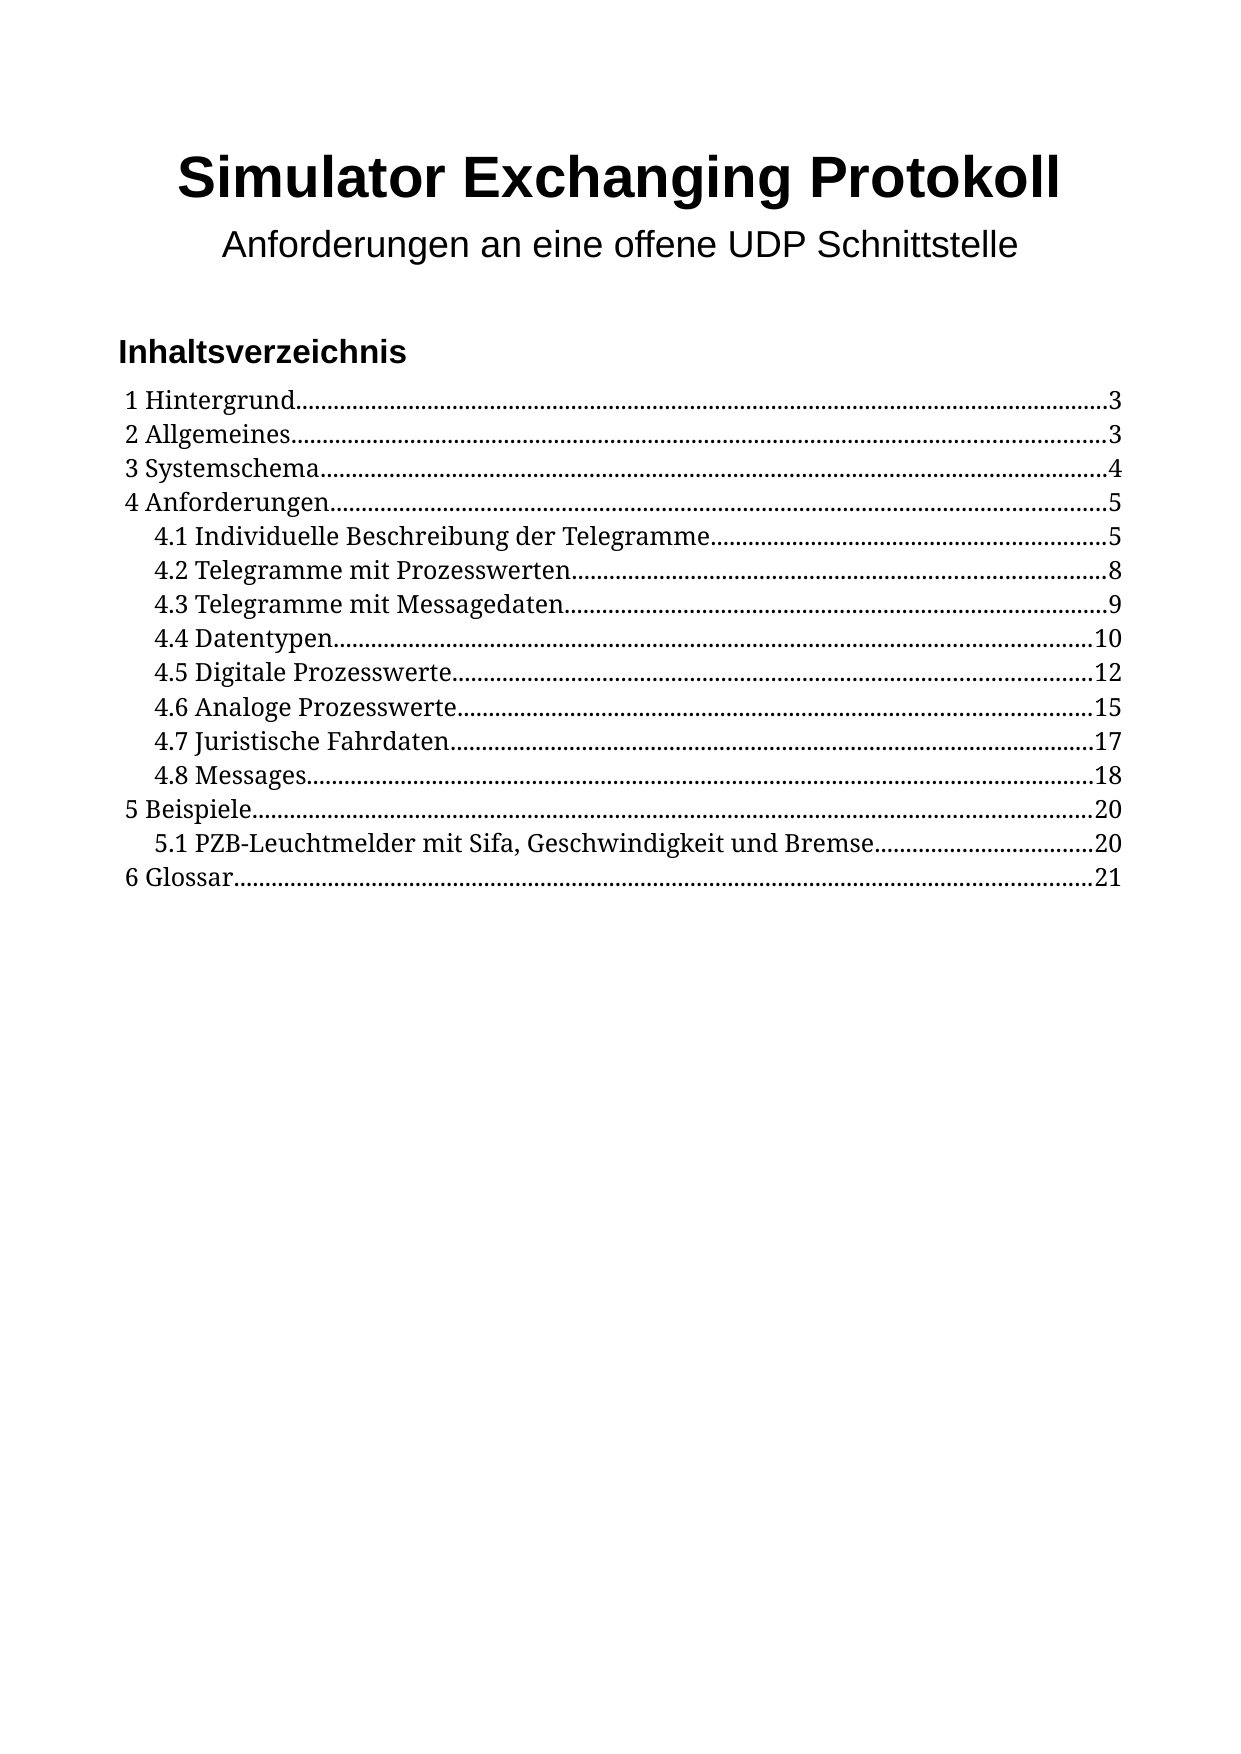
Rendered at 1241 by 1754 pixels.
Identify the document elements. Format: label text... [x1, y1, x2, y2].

subtitle Anforderungen an eine offene UDP Schnittstelle [118, 223, 1122, 266]
text 4.5 Digitale Prozesswerte 12 [148, 655, 1122, 689]
text 2 Allgemeines 3 [118, 417, 1122, 451]
text 4.3 Telegramme mit Messagedaten 9 [148, 587, 1122, 621]
text 4.1 Individuelle Beschreibung der Telegramme 5 [148, 519, 1122, 553]
text 4.2 Telegramme mit Prozesswerten 8 [148, 553, 1122, 587]
text 5 Beispiele 20 [118, 791, 1122, 825]
text 5.1 PZB-Leuchtmelder mit Sifa, Geschwindigkeit und Bremse 20 [148, 825, 1122, 859]
text 1 Hintergrund 3 [118, 383, 1122, 417]
text 4.7 Juristische Fahrdaten 17 [148, 723, 1122, 757]
title Simulator Exchanging Protokoll [118, 143, 1122, 210]
text 3 Systemschema 4 [118, 451, 1122, 485]
text 4.6 Analoge Prozesswerte 15 [148, 689, 1122, 723]
text 4.8 Messages 18 [148, 757, 1122, 791]
text 6 Glossar 21 [118, 859, 1122, 893]
text 4.4 Datentypen 10 [148, 621, 1122, 655]
subtitle Inhaltsverzeichnis [118, 332, 1122, 370]
text 4 Anforderungen 5 [118, 485, 1122, 519]
